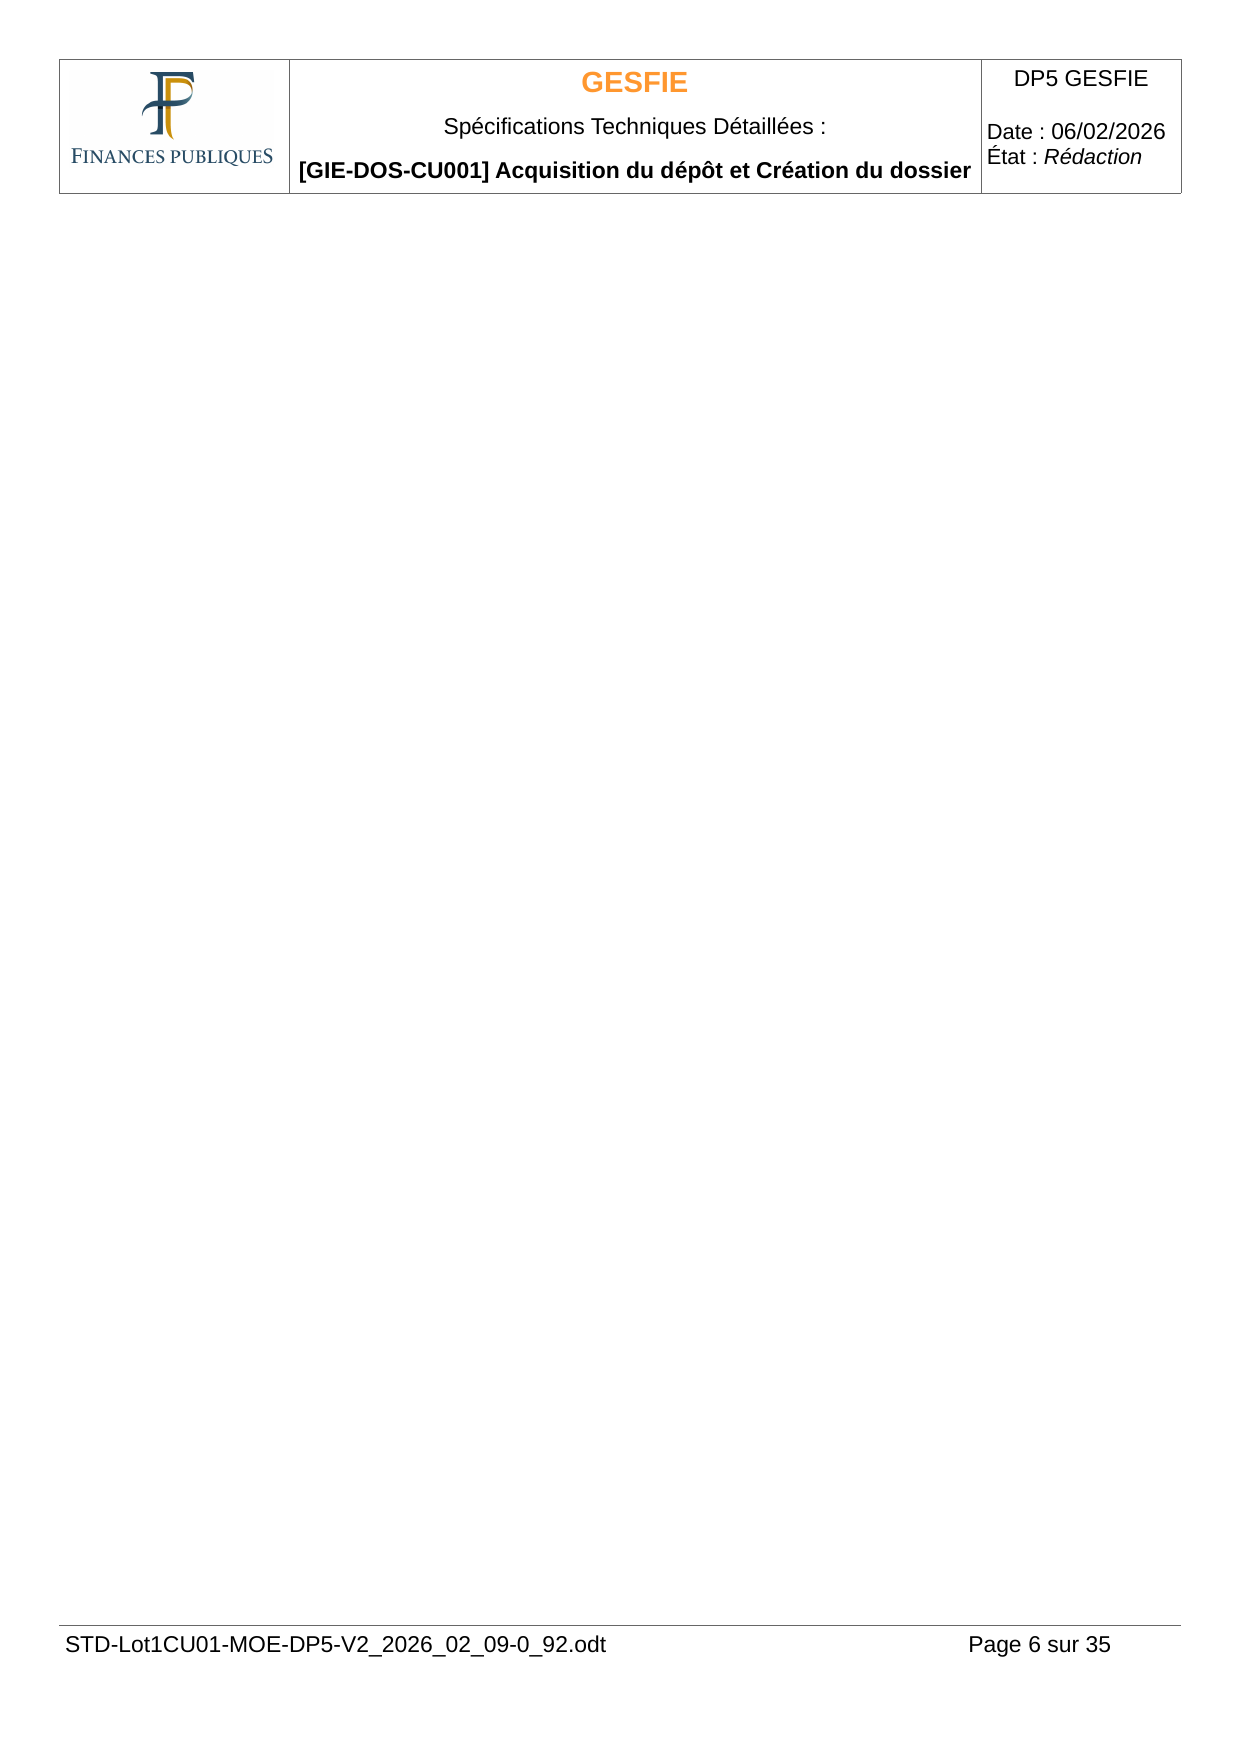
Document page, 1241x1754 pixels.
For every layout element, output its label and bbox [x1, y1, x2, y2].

picture [69, 70, 274, 168]
